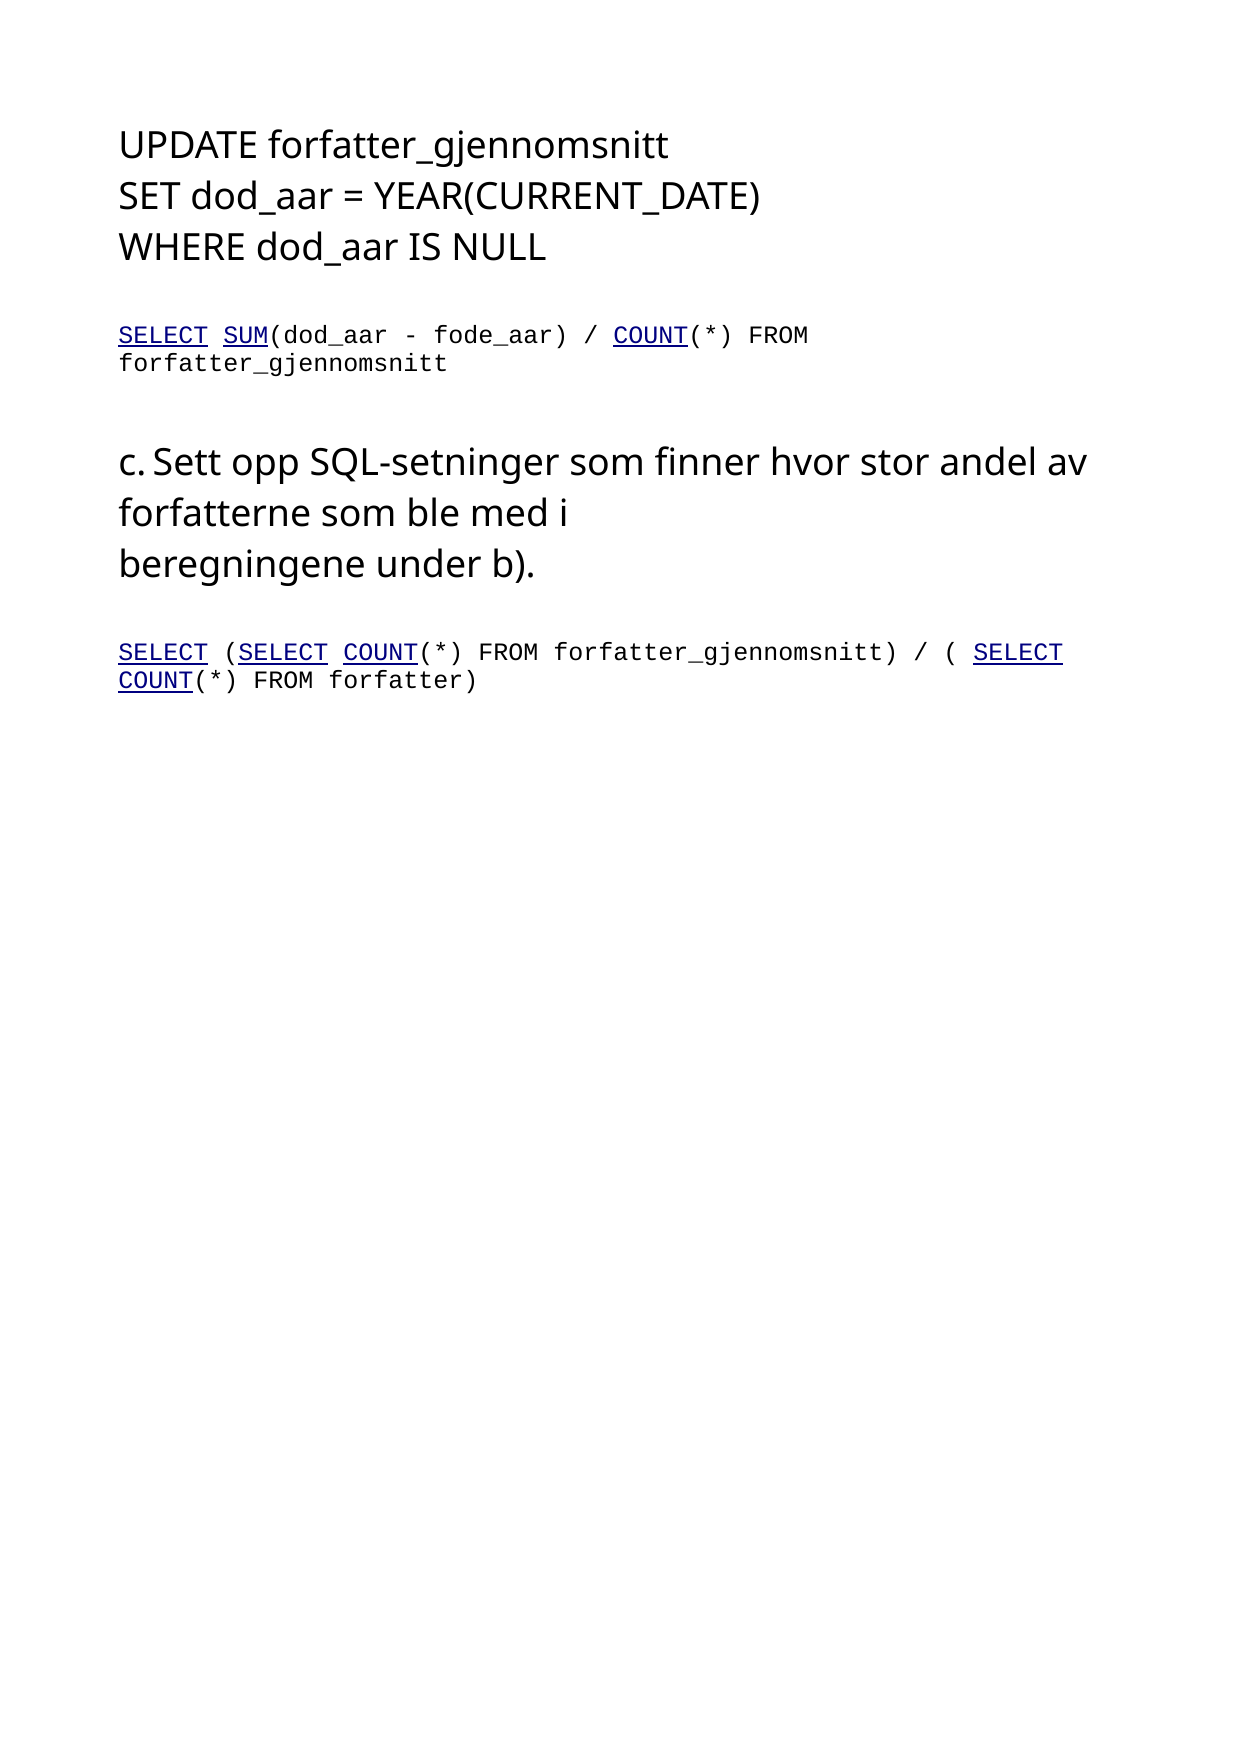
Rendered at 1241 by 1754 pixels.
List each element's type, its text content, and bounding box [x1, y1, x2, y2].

text c. Sett opp SQL-setninger som finner hvor stor andel av forfatterne som ble med i beregningene under b). [118, 436, 1122, 589]
text SET dod_aar = YEAR(CURRENT_DATE) [118, 169, 1122, 220]
text SELECT SUM(dod_aar - fode_aar) / COUNT(*) FROM forfatter_gjennomsnitt [118, 322, 1122, 379]
text SELECT (SELECT COUNT(*) FROM forfatter_gjennomsnitt) / ( SELECT COUNT(*) FROM forfatter) [118, 640, 1122, 696]
text WHERE dod_aar IS NULL [118, 220, 1122, 271]
text UPDATE forfatter_gjennomsnitt [118, 118, 1122, 169]
